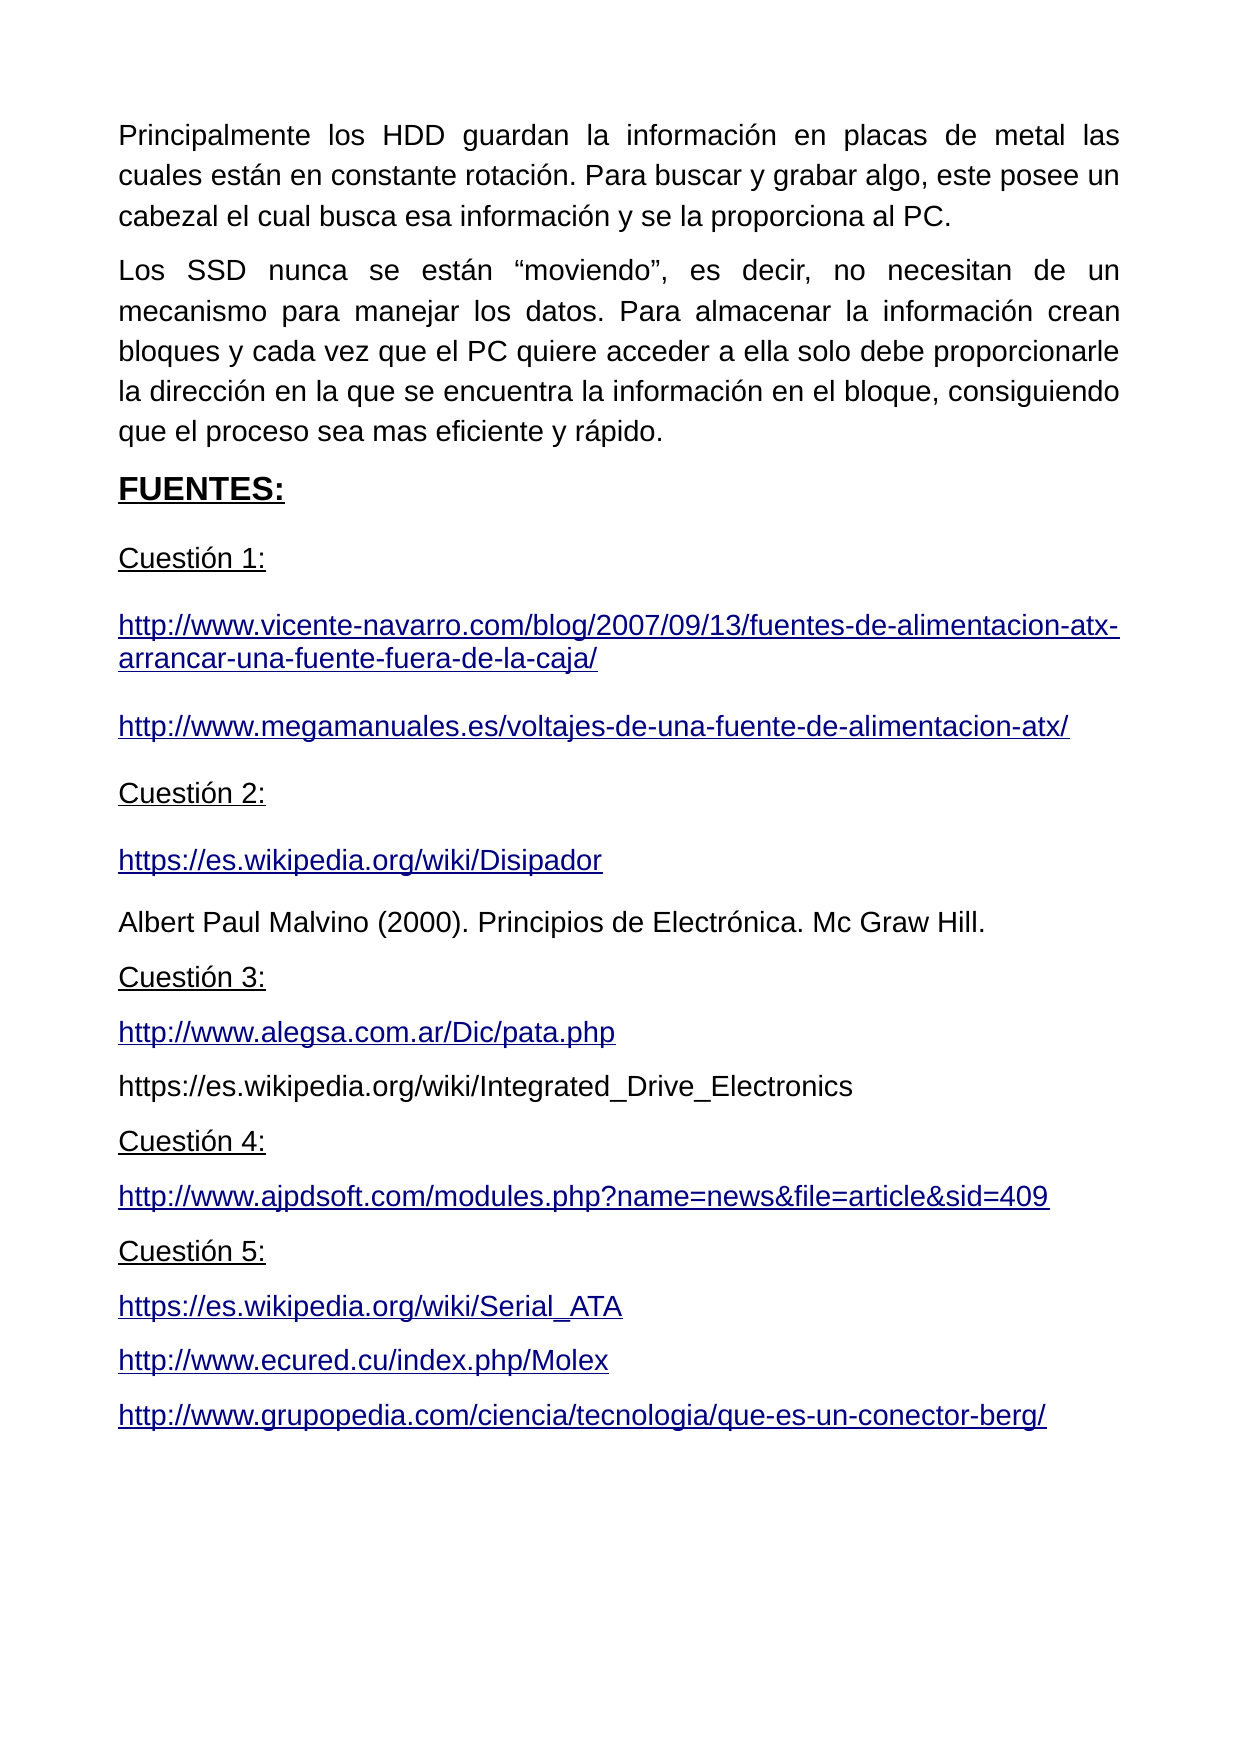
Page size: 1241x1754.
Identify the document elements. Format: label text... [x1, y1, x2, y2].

text http://www.grupopedia.com/ciencia/tecnologia/que-es-un-conector-berg/ [118, 1398, 1122, 1432]
text http://www.alegsa.com.ar/Dic/pata.php [118, 1015, 1122, 1048]
text Cuestión 5: [118, 1234, 1122, 1267]
text Cuestión 4: [118, 1124, 1122, 1158]
text http://www.ajpdsoft.com/modules.php?name=news&file=article&sid=409 [118, 1179, 1122, 1213]
text http://www.megamanuales.es/voltajes-de-una-fuente-de-alimentacion-atx/ [118, 709, 1122, 742]
text Los SSD nunca se están “moviendo”, es decir, no necesitan de un mecanismo para manejar los datos. Para almacenar la información crean bloques y cada vez que el PC quiere acceder a ella solo debe proporcionarle la dirección en la que se encuentra la información en el bloque, consiguiendo que el proceso sea mas eficiente y rápido. [118, 253, 1122, 448]
text https://es.wikipedia.org/wiki/Disipador [118, 843, 1122, 876]
text Cuestión 3: [118, 960, 1122, 993]
text http://www.ecured.cu/index.php/Molex [118, 1343, 1122, 1377]
text https://es.wikipedia.org/wiki/Serial_ATA [118, 1289, 1122, 1322]
text FUENTES: [118, 469, 1122, 507]
text Principalmente los HDD guardan la información en placas de metal las cuales están en constante rotación. Para buscar y grabar algo, este posee un cabezal el cual busca esa información y se la proporciona al PC. [118, 118, 1122, 232]
text Albert Paul Malvino (2000). Principios de Electrónica. Mc Graw Hill. [118, 905, 1122, 939]
text http://www.vicente-navarro.com/blog/2007/09/13/fuentes-de-alimentacion-atx-arrancar-una-fuente-fuera-de-la-caja/ [118, 608, 1122, 675]
text https://es.wikipedia.org/wiki/Integrated_Drive_Electronics [118, 1069, 1122, 1103]
text Cuestión 1: [118, 541, 1122, 574]
text Cuestión 2: [118, 776, 1122, 809]
